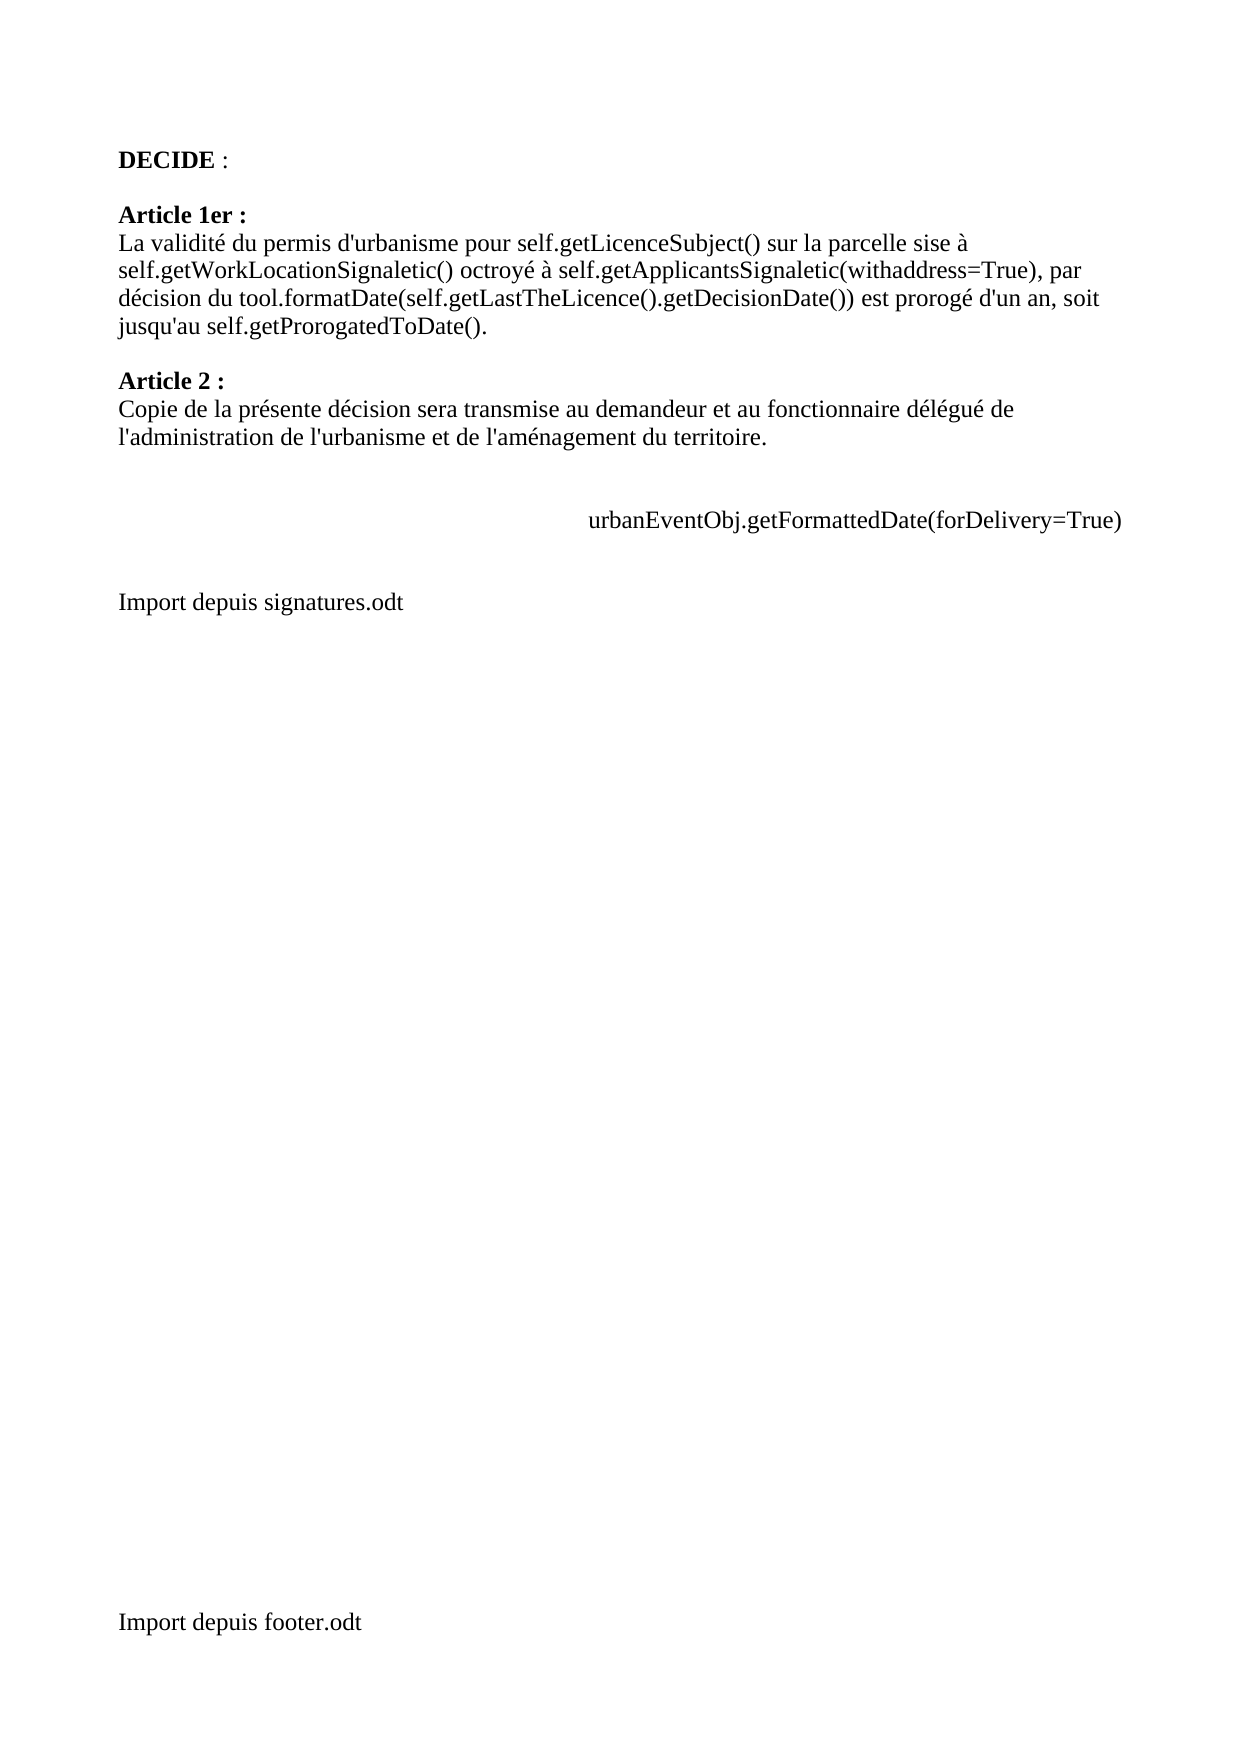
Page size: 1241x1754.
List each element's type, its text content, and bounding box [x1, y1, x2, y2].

text DECIDE : [118, 146, 1122, 173]
text La validité du permis d'urbanisme pour self.getLicenceSubject() sur la parcelle sise à self.getWorkLocationSignaletic() octroyé à self.getApplicantsSignaletic(withaddress=True), par décision du tool.formatDate(self.getLastTheLicence().getDecisionDate()) est prorogé d'un an, soit jusqu'au self.getProrogatedToDate(). [118, 229, 1122, 340]
text Import depuis signatures.odt [118, 588, 1131, 616]
text urbanEventObj.getFormattedDate(forDelivery=True) [118, 506, 1122, 534]
text Copie de la présente décision sera transmise au demandeur et au fonctionnaire délégué de l'administration de l'urbanisme et de l'aménagement du territoire. [118, 395, 1122, 451]
text Article 2 : [118, 367, 1122, 395]
text Article 1er : [118, 201, 1122, 229]
